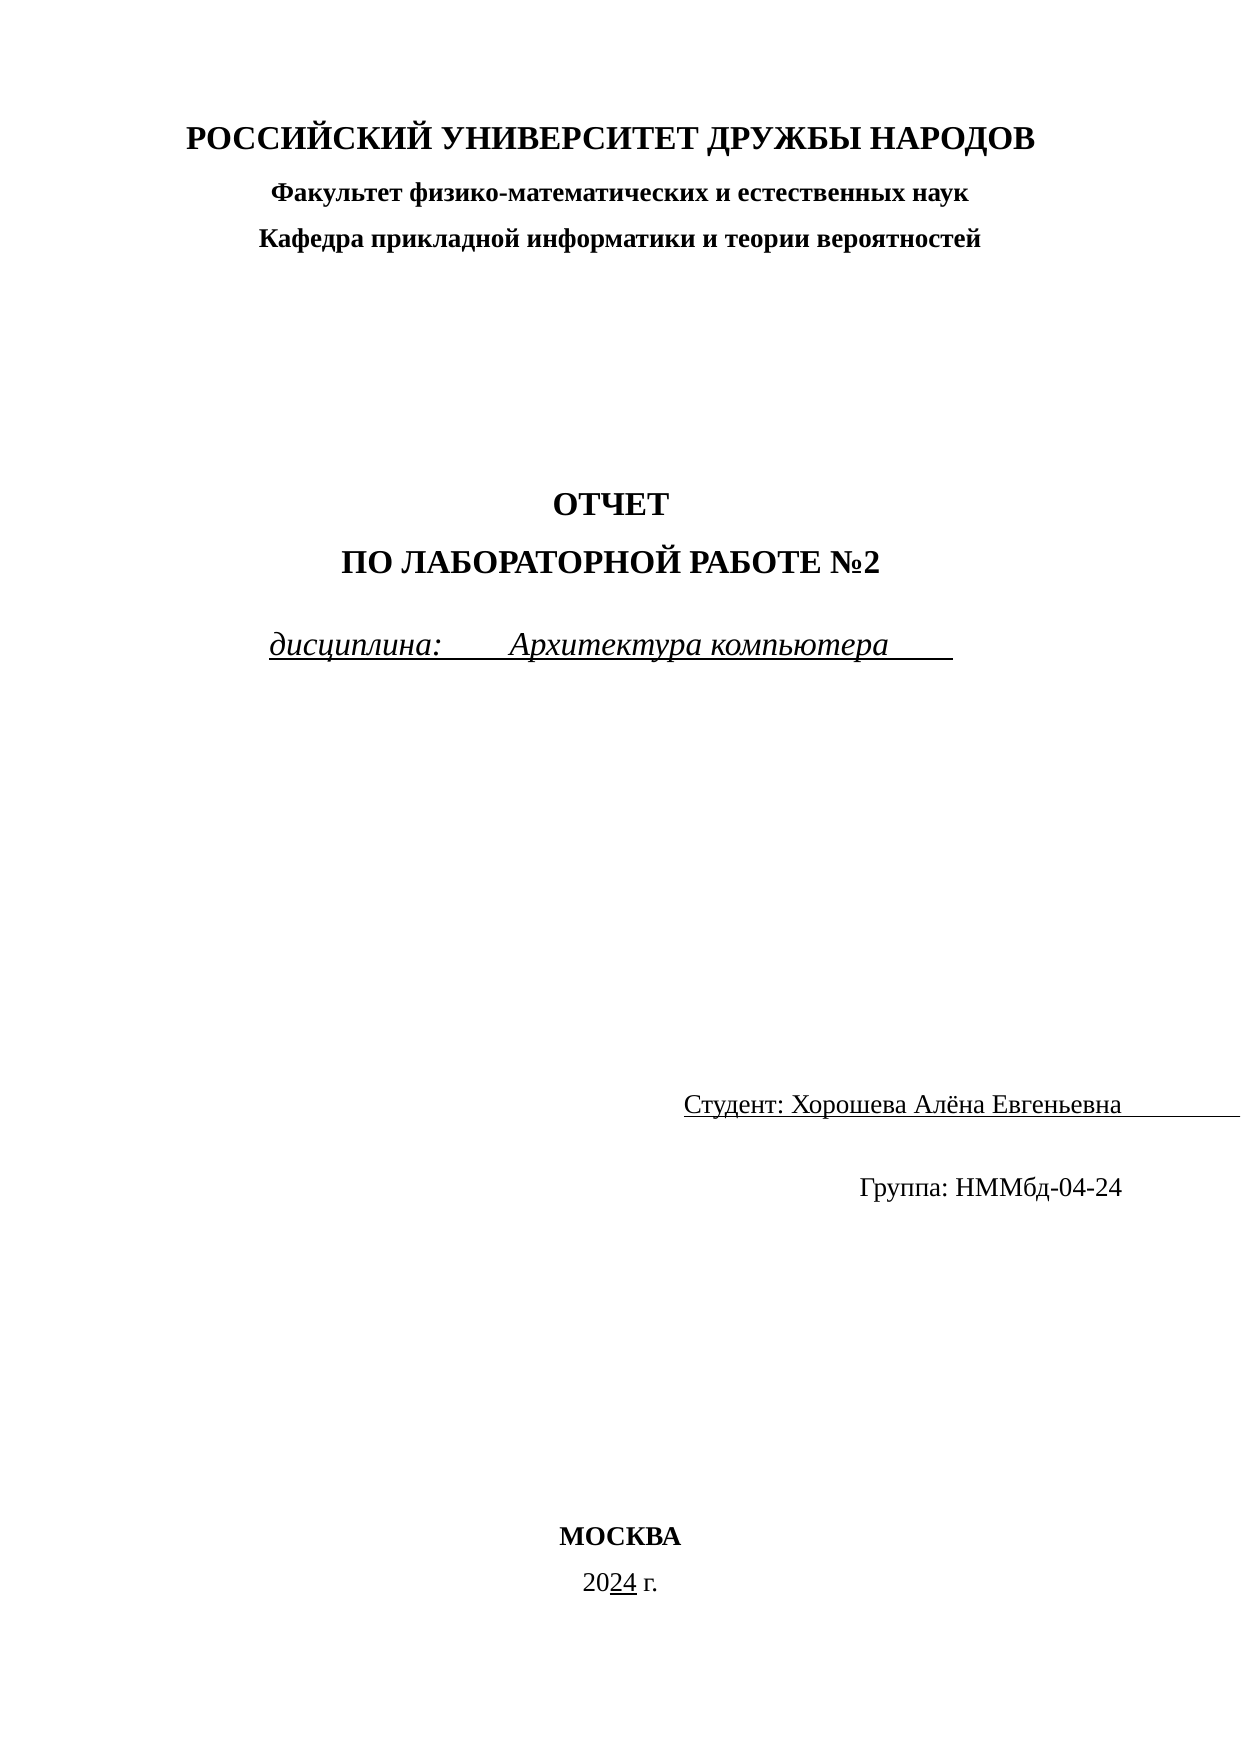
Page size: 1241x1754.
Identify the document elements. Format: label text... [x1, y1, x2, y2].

text дисциплина: Архитектура компьютера [99, 624, 1122, 663]
text ОТЧЕТ [99, 484, 1122, 523]
text 2024 г. [118, 1566, 1122, 1597]
text Студент: Хорошева Алёна Евгеньевна [118, 1088, 1122, 1119]
text Факультет физико-математических и естественных наук [118, 176, 1122, 207]
text РОССИЙСКИЙ УНИВЕРСИТЕТ ДРУЖБЫ НАРОДОВ [99, 118, 1122, 156]
text МОСКВА [118, 1519, 1122, 1551]
text Группа: НММбд-04-24 [118, 1171, 1122, 1202]
text по лабораторной работе №2 [99, 542, 1122, 580]
text Кафедра прикладной информатики и теории вероятностей [118, 222, 1122, 253]
